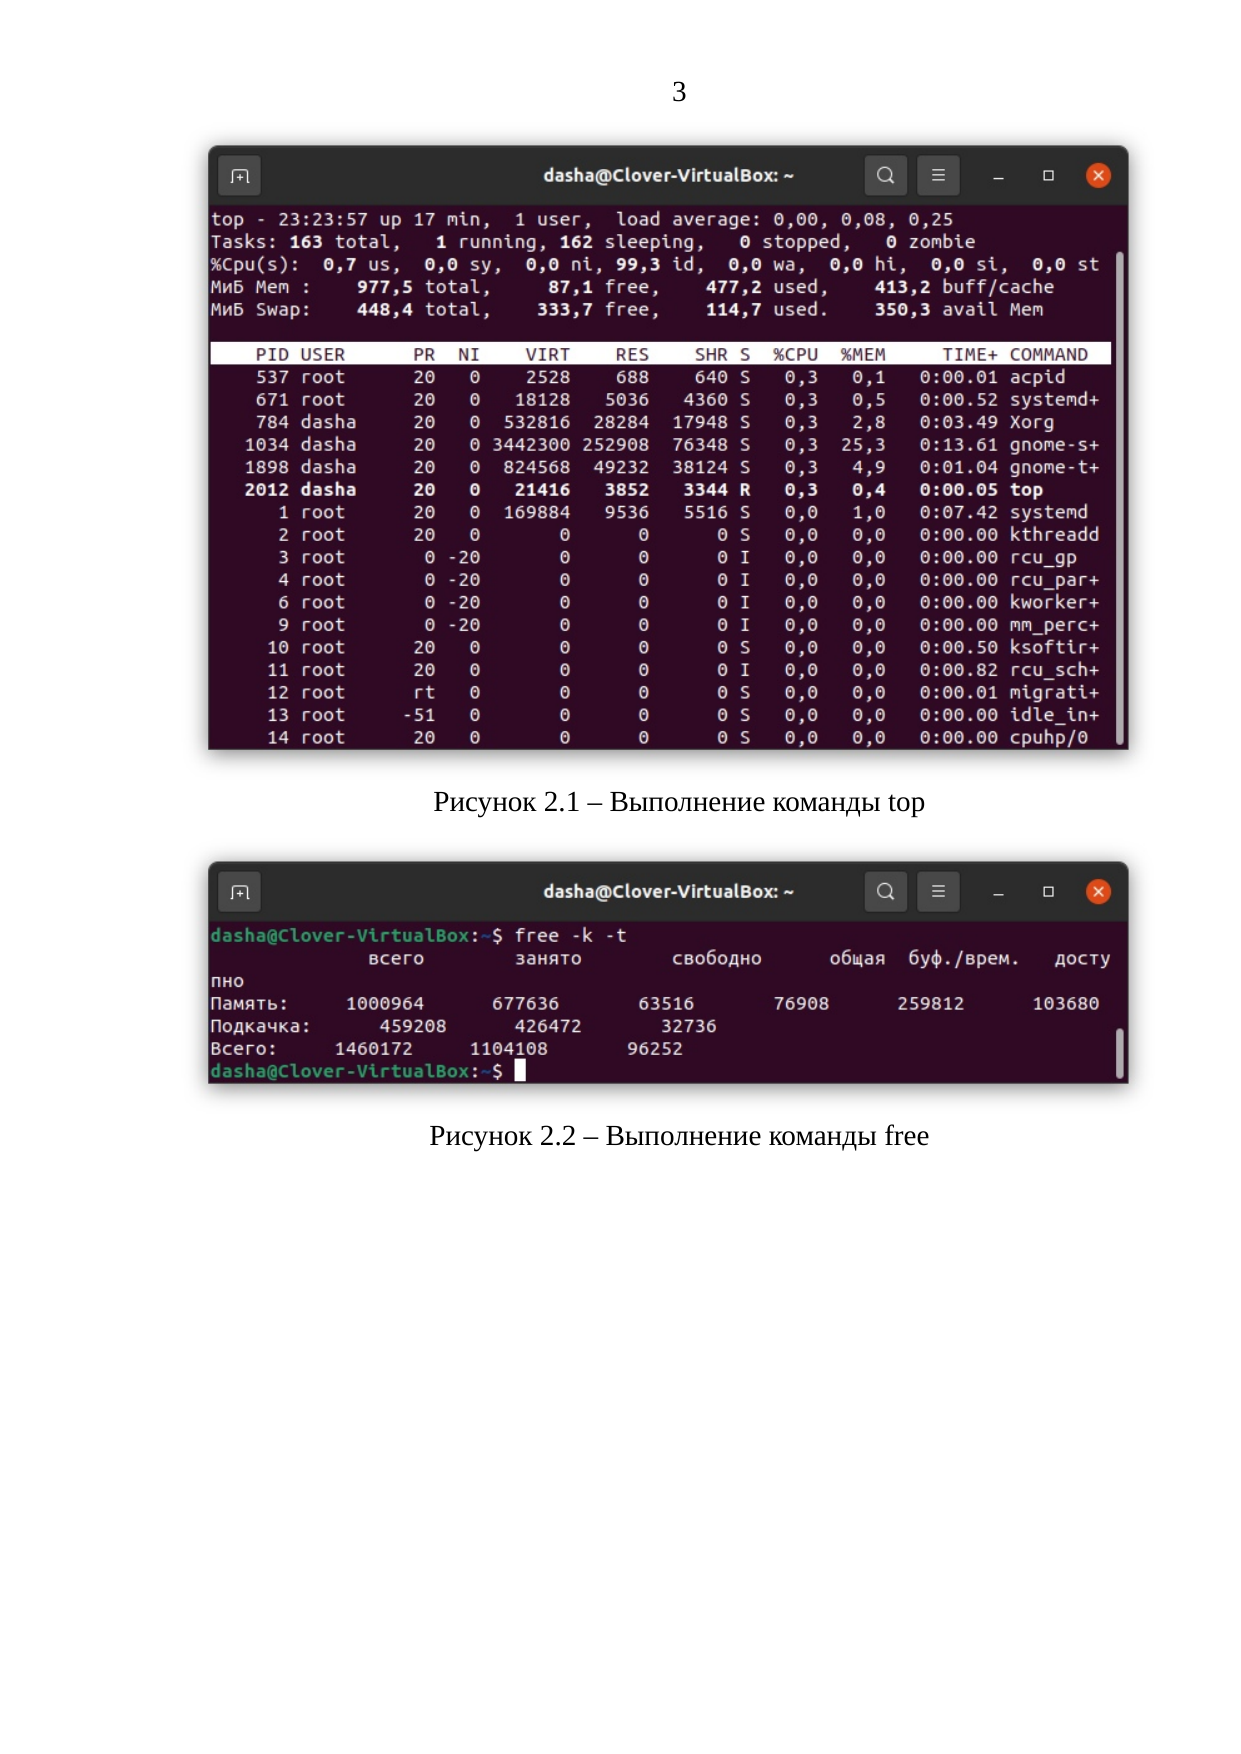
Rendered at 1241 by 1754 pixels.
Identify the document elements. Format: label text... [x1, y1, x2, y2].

text Рисунок 2.2 – Выполнение команды free [177, 878, 1181, 1152]
text Рисунок 2.1 – Выполнение команды top [177, 329, 1181, 818]
subtitle 2 Выполнение заданий [1160, 118, 1181, 152]
